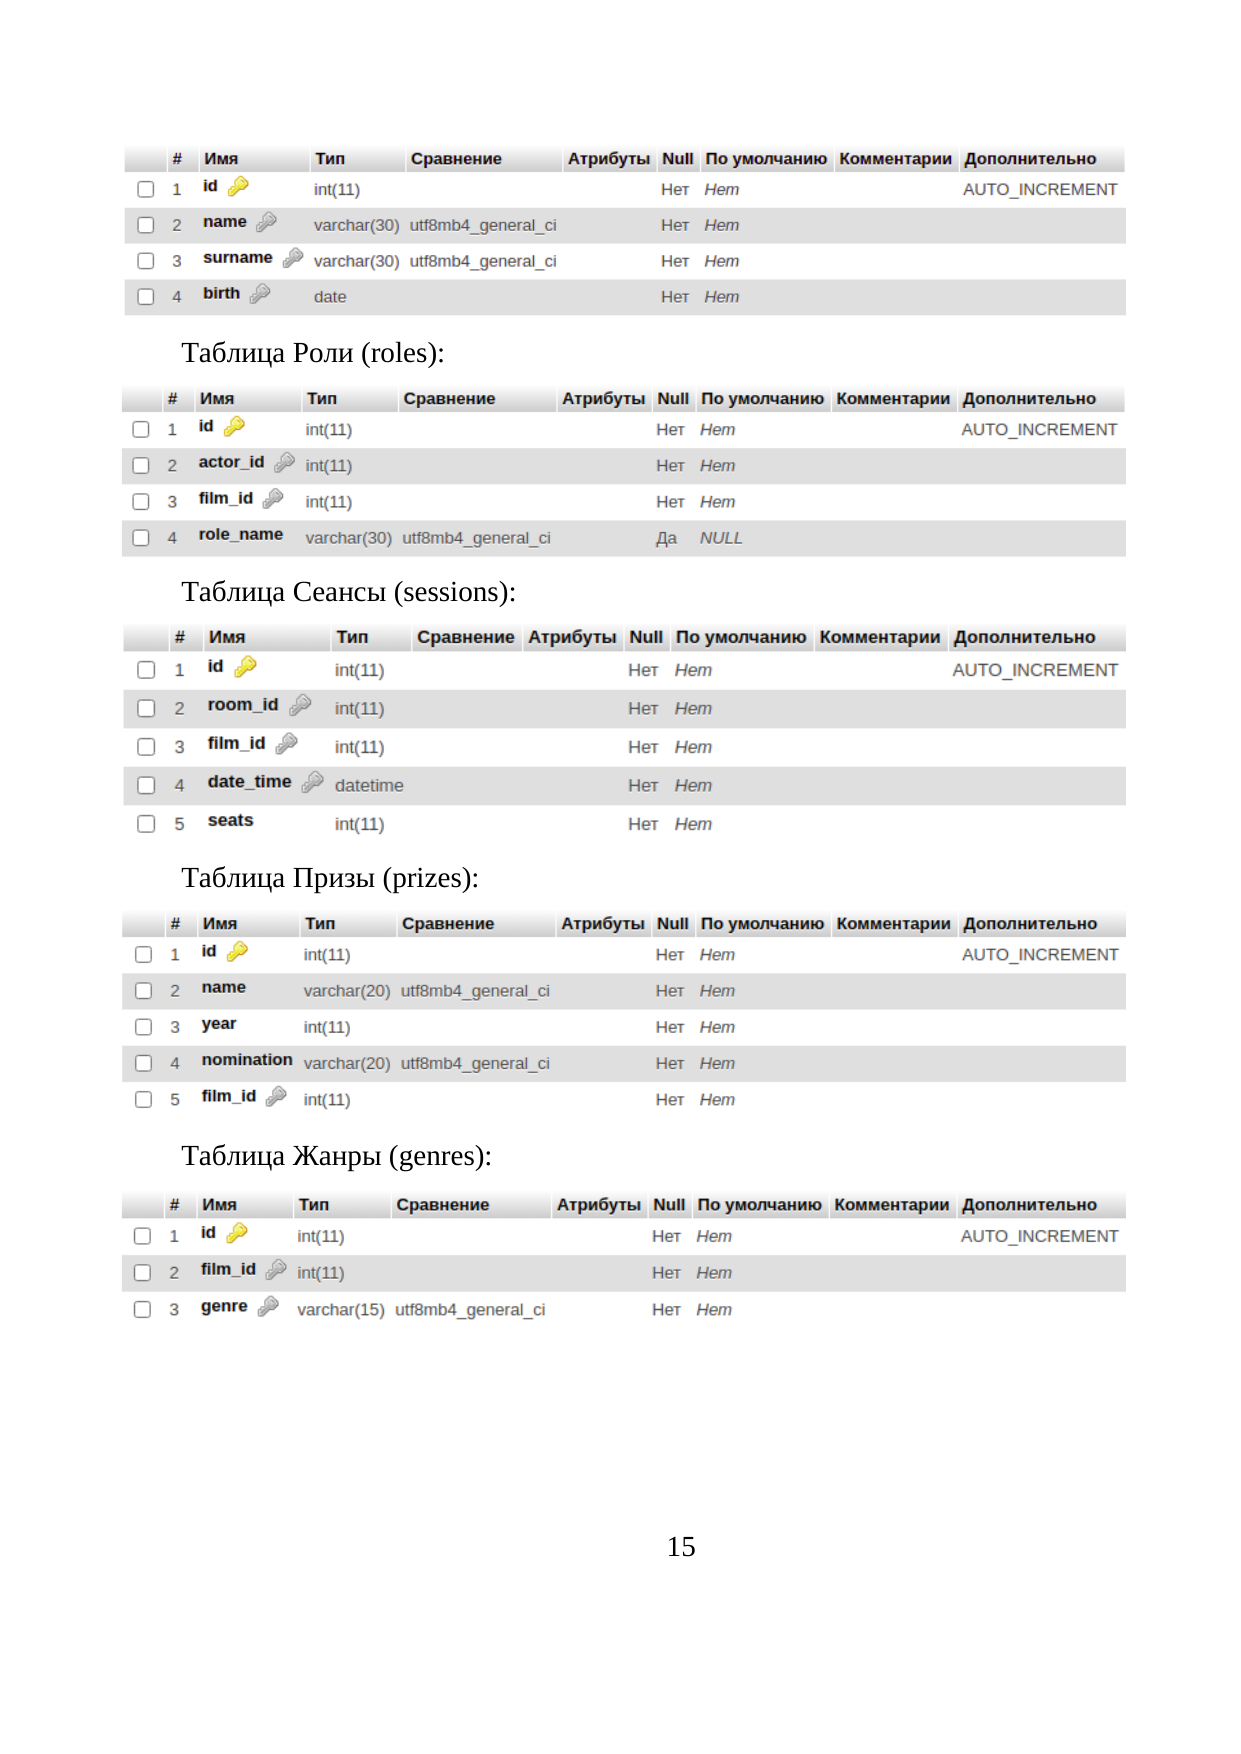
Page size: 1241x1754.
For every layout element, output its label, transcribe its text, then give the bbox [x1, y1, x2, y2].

picture [121, 385, 1126, 558]
text Таблица Сеансы (sessions): [122, 574, 1181, 608]
text Таблица Роли (roles): [122, 335, 1181, 368]
picture [121, 910, 1126, 1121]
picture [121, 1188, 1126, 1326]
text Таблица Призы (prizes): [122, 860, 1181, 894]
picture [121, 144, 1126, 318]
text Таблица Жанры (genres): [122, 1138, 1181, 1171]
picture [121, 624, 1126, 844]
